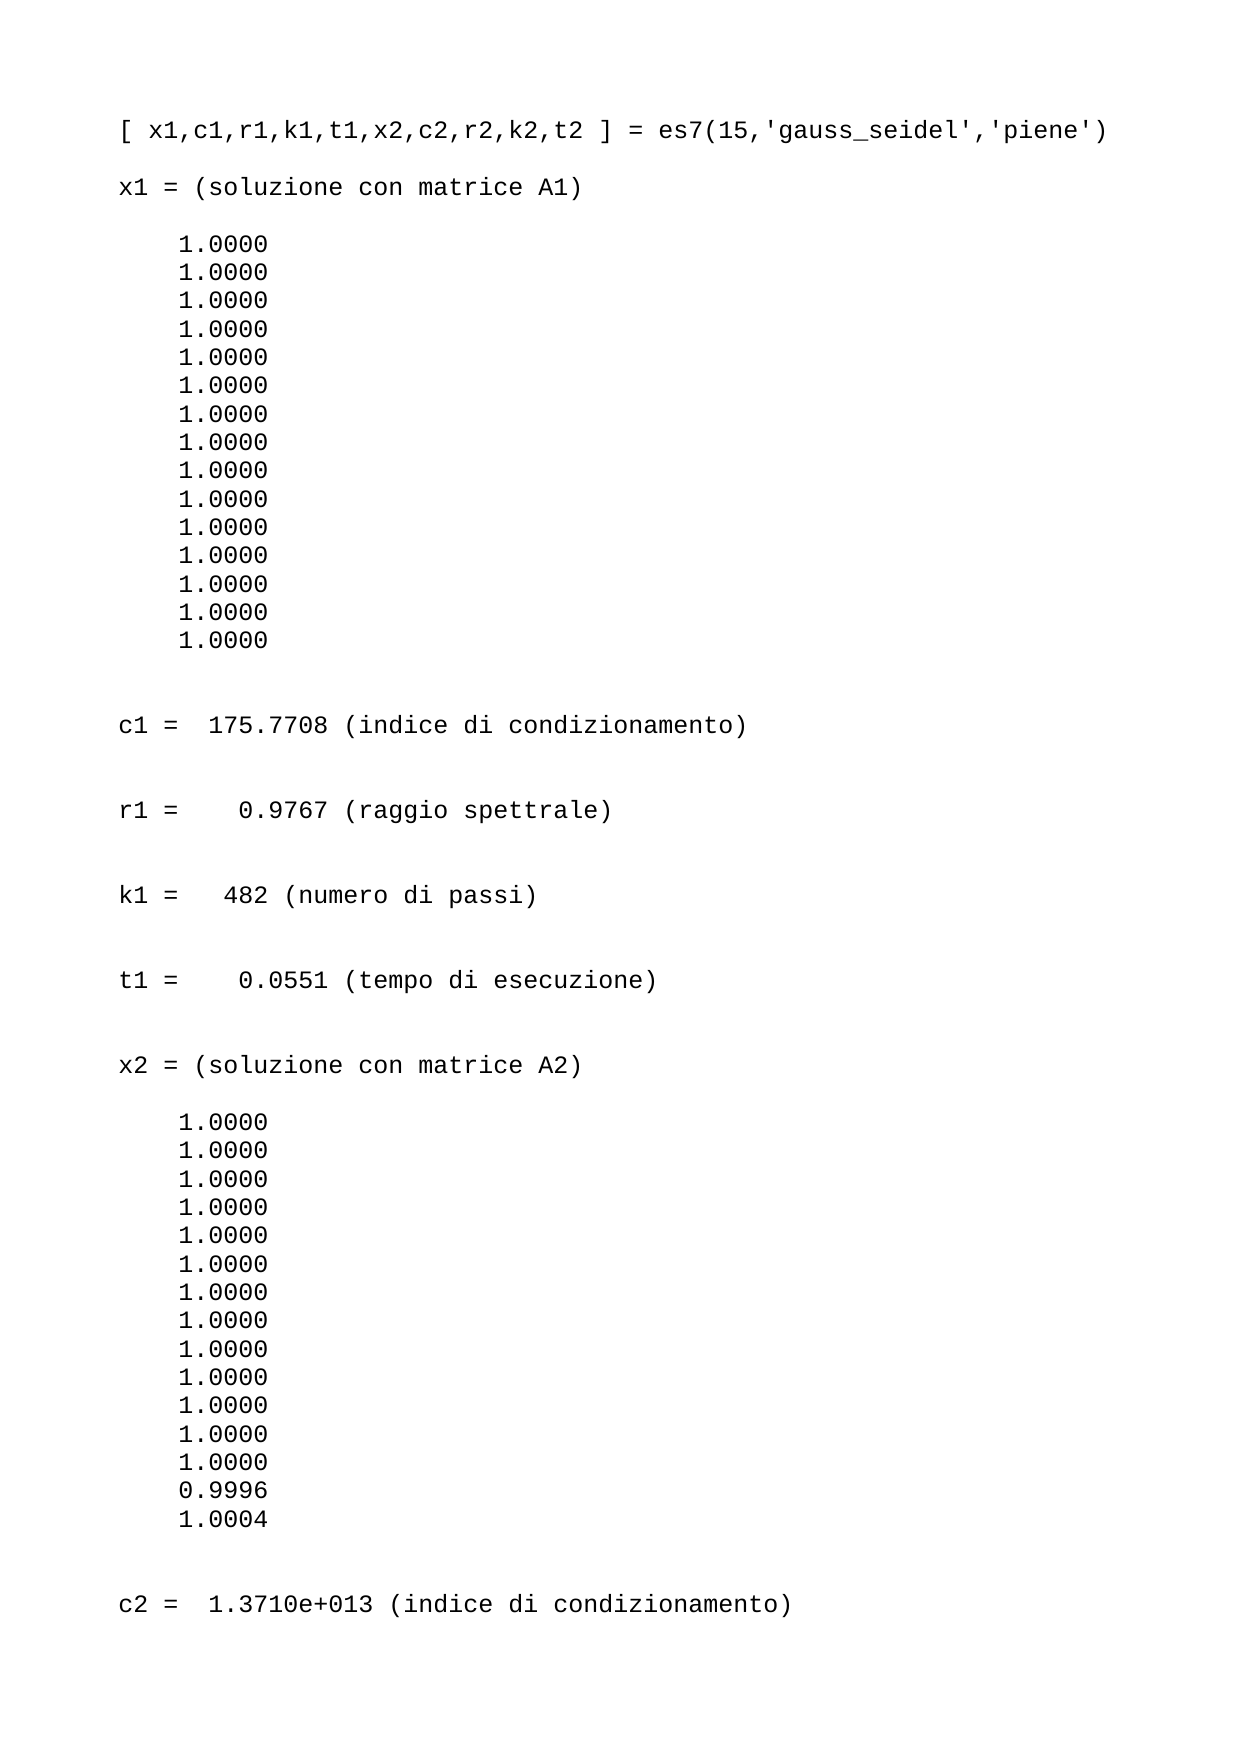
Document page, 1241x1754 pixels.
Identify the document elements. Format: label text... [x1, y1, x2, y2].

text 1.0000 [118, 1450, 1122, 1478]
text 1.0000 [118, 260, 1122, 288]
text 1.0000 [118, 1223, 1122, 1251]
text 1.0000 [118, 430, 1122, 458]
text 1.0004 [118, 1506, 1122, 1535]
text 1.0000 [118, 458, 1122, 486]
text 1.0000 [118, 486, 1122, 515]
text r1 = 0.9767 (raggio spettrale) [118, 798, 1122, 826]
text 1.0000 [118, 288, 1122, 316]
text c1 = 175.7708 (indice di condizionamento) [118, 713, 1122, 741]
text 1.0000 [118, 1393, 1122, 1421]
text 1.0000 [118, 515, 1122, 543]
text 1.0000 [118, 1280, 1122, 1308]
text 1.0000 [118, 231, 1122, 260]
text 1.0000 [118, 316, 1122, 345]
text 1.0000 [118, 1251, 1122, 1280]
text 1.0000 [118, 401, 1122, 430]
text 1.0000 [118, 1110, 1122, 1138]
text 1.0000 [118, 1166, 1122, 1195]
text 1.0000 [118, 1336, 1122, 1365]
text 1.0000 [118, 571, 1122, 600]
text 1.0000 [118, 1138, 1122, 1166]
text 1.0000 [118, 1365, 1122, 1393]
text c2 = 1.3710e+013 (indice di condizionamento) [118, 1591, 1122, 1620]
text 1.0000 [118, 1195, 1122, 1223]
text [ x1,c1,r1,k1,t1,x2,c2,r2,k2,t2 ] = es7(15,'gauss_seidel','piene') [118, 118, 1122, 146]
text 1.0000 [118, 345, 1122, 373]
text x2 = (soluzione con matrice A2) [118, 1053, 1122, 1081]
text 1.0000 [118, 628, 1122, 656]
text 1.0000 [118, 1308, 1122, 1336]
text t1 = 0.0551 (tempo di esecuzione) [118, 968, 1122, 996]
text 1.0000 [118, 1421, 1122, 1450]
text 0.9996 [118, 1478, 1122, 1506]
text 1.0000 [118, 600, 1122, 628]
text k1 = 482 (numero di passi) [118, 883, 1122, 911]
text 1.0000 [118, 373, 1122, 401]
text 1.0000 [118, 543, 1122, 571]
text x1 = (soluzione con matrice A1) [118, 175, 1122, 203]
